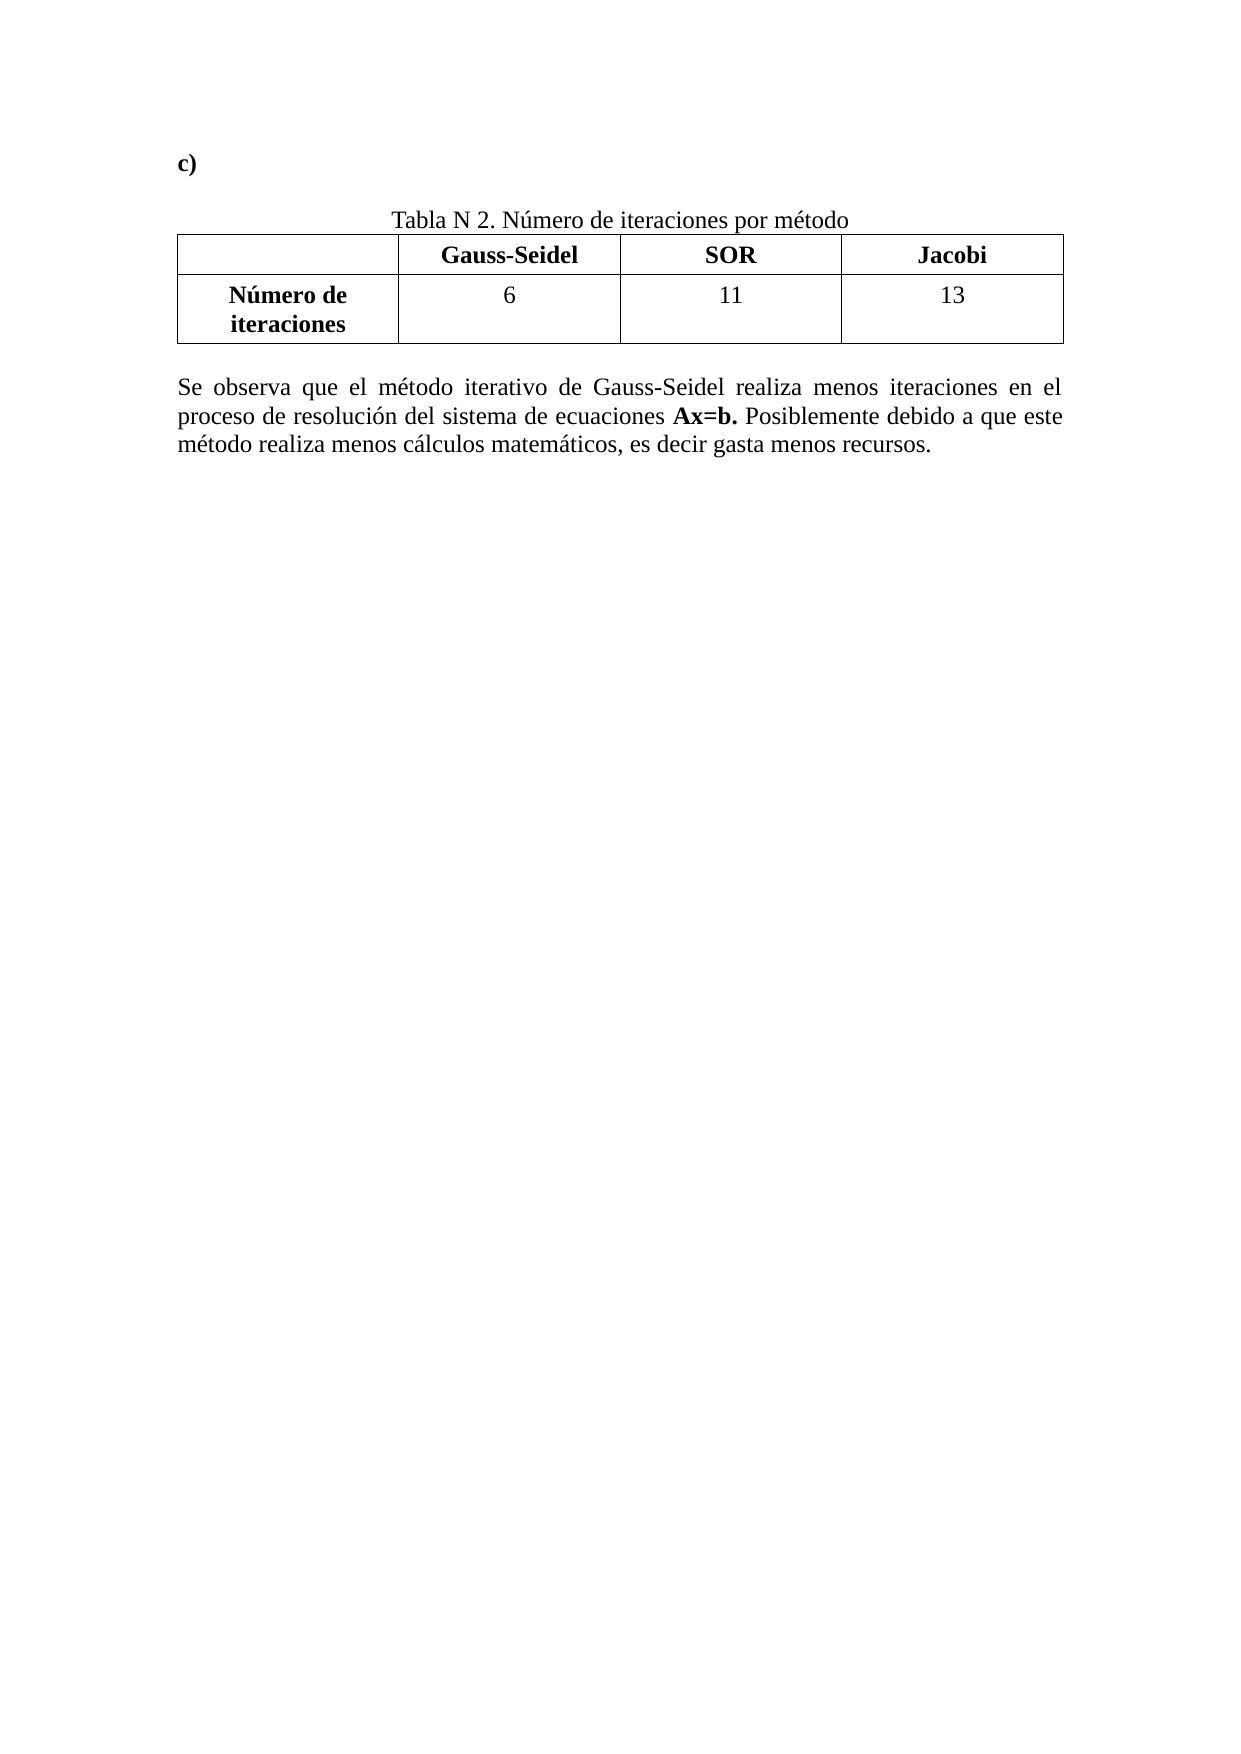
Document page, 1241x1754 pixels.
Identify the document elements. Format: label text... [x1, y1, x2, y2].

table_header Gauss-Seidel [399, 235, 620, 274]
table_cell 6 [399, 275, 620, 343]
text Se observa que el método iterativo de Gauss-Seidel realiza menos iteraciones en el proceso de resolución del sistema de ecuaciones Ax=b. Posiblemente debido a que este método realiza menos cálculos matemáticos, es decir gasta menos recursos. [177, 372, 1063, 458]
table_cell 13 [842, 275, 1063, 343]
table_header Jacobi [842, 235, 1063, 274]
table_cell 11 [621, 275, 841, 343]
table_header [178, 235, 398, 274]
table_header SOR [621, 235, 841, 274]
text Tabla N 2. Número de iteraciones por método [177, 205, 1063, 234]
table_cell Número de iteraciones [178, 275, 398, 343]
text c) [177, 148, 1063, 176]
